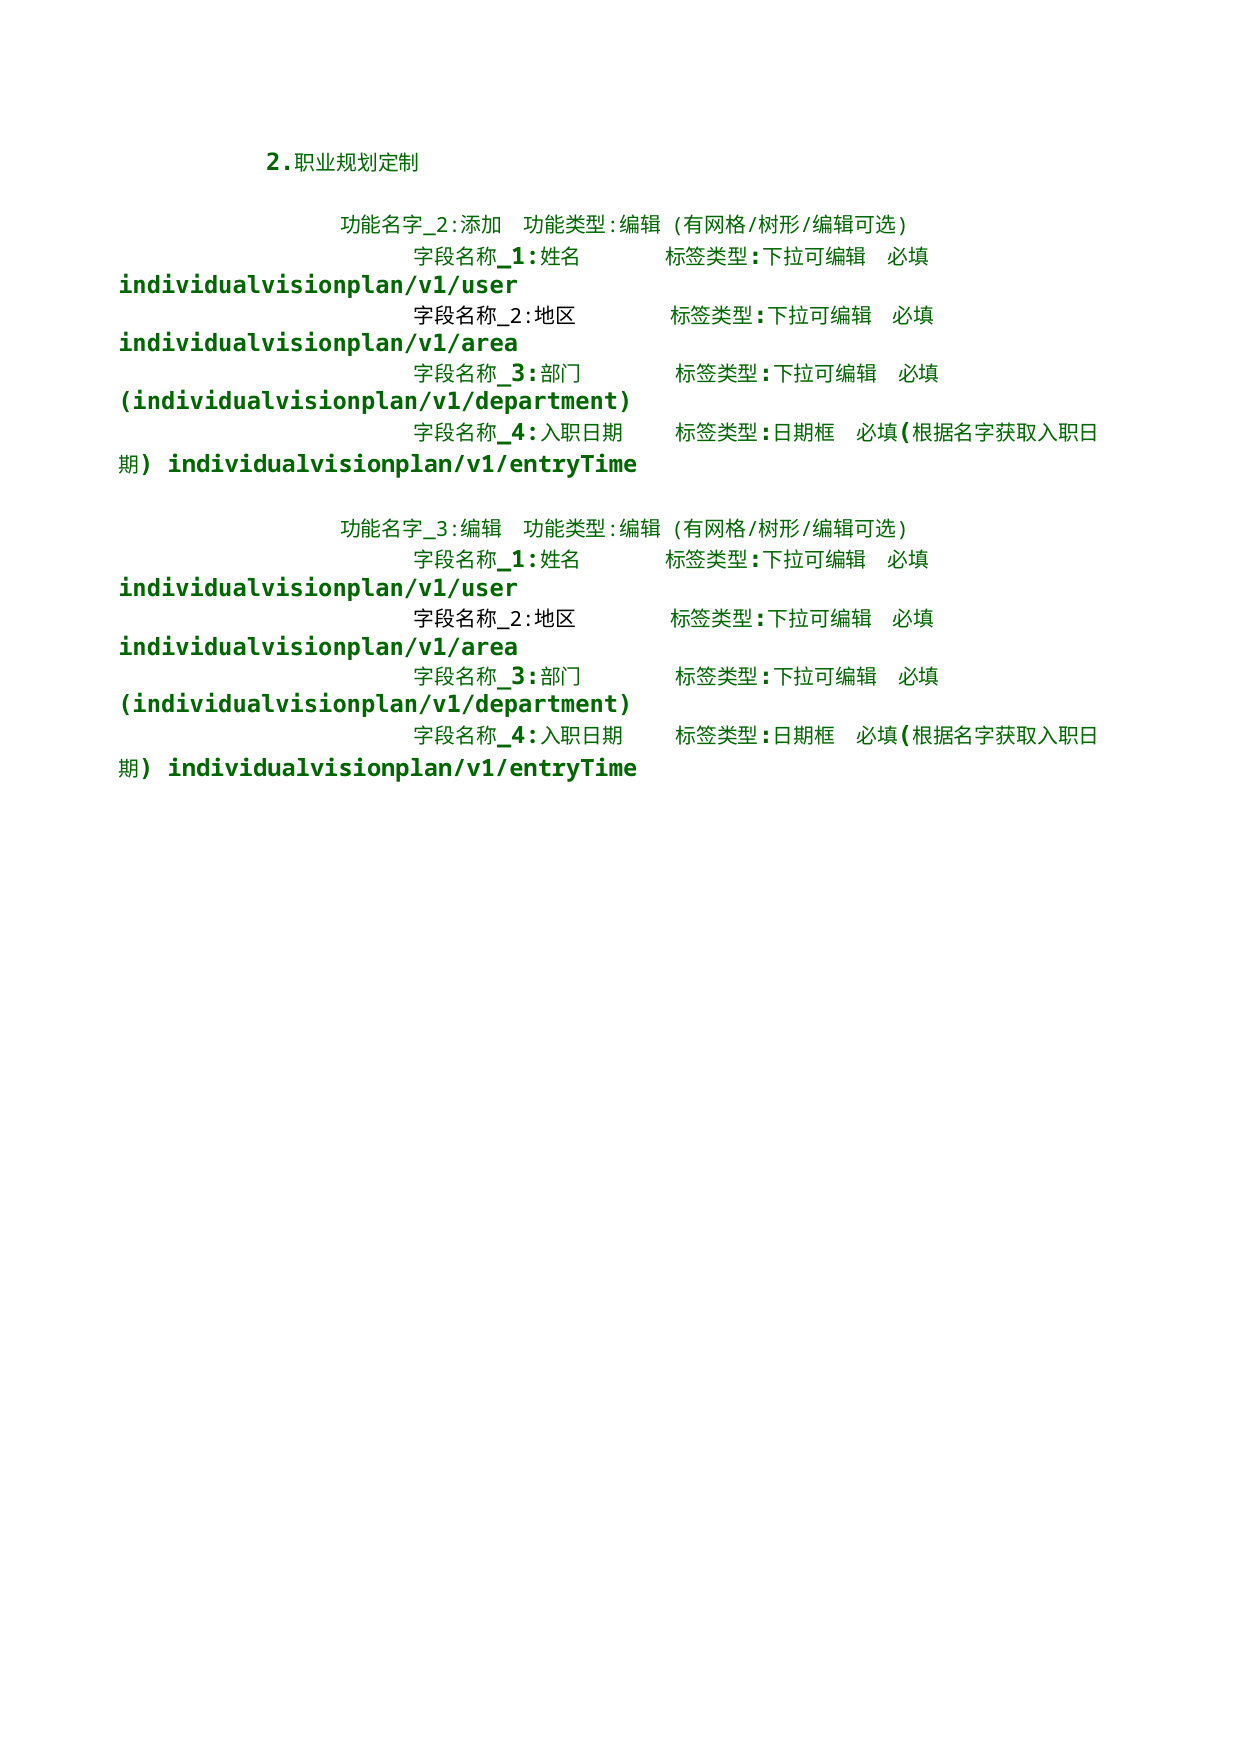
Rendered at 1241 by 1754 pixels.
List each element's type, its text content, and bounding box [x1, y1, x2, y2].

text 字段名称_4:入职日期 标签类型:日期框 必填(根据名字获取入职日期) individualvisionplan/v1/entryTime [118, 718, 1122, 783]
text 字段名称_2:地区 标签类型:下拉可编辑 必填individualvisionplan/v1/area [118, 602, 1122, 661]
text 字段名称_1:姓名 标签类型:下拉可编辑 必填individualvisionplan/v1/user [118, 239, 1122, 299]
text 字段名称_4:入职日期 标签类型:日期框 必填(根据名字获取入职日期) individualvisionplan/v1/entryTime [118, 415, 1122, 480]
text 字段名称_3:部门 标签类型:下拉可编辑 必填(individualvisionplan/v1/department) [118, 661, 1122, 718]
text 字段名称_3:部门 标签类型:下拉可编辑 必填(individualvisionplan/v1/department) [118, 357, 1122, 415]
text 功能名字_2:添加 功能类型:编辑 (有网格/树形/编辑可选) [118, 208, 1122, 239]
text 2.职业规划定制 [118, 146, 1122, 176]
text 字段名称_1:姓名 标签类型:下拉可编辑 必填individualvisionplan/v1/user [118, 542, 1122, 602]
text 字段名称_2:地区 标签类型:下拉可编辑 必填individualvisionplan/v1/area [118, 299, 1122, 357]
text 功能名字_3:编辑 功能类型:编辑 (有网格/树形/编辑可选) [118, 512, 1122, 542]
